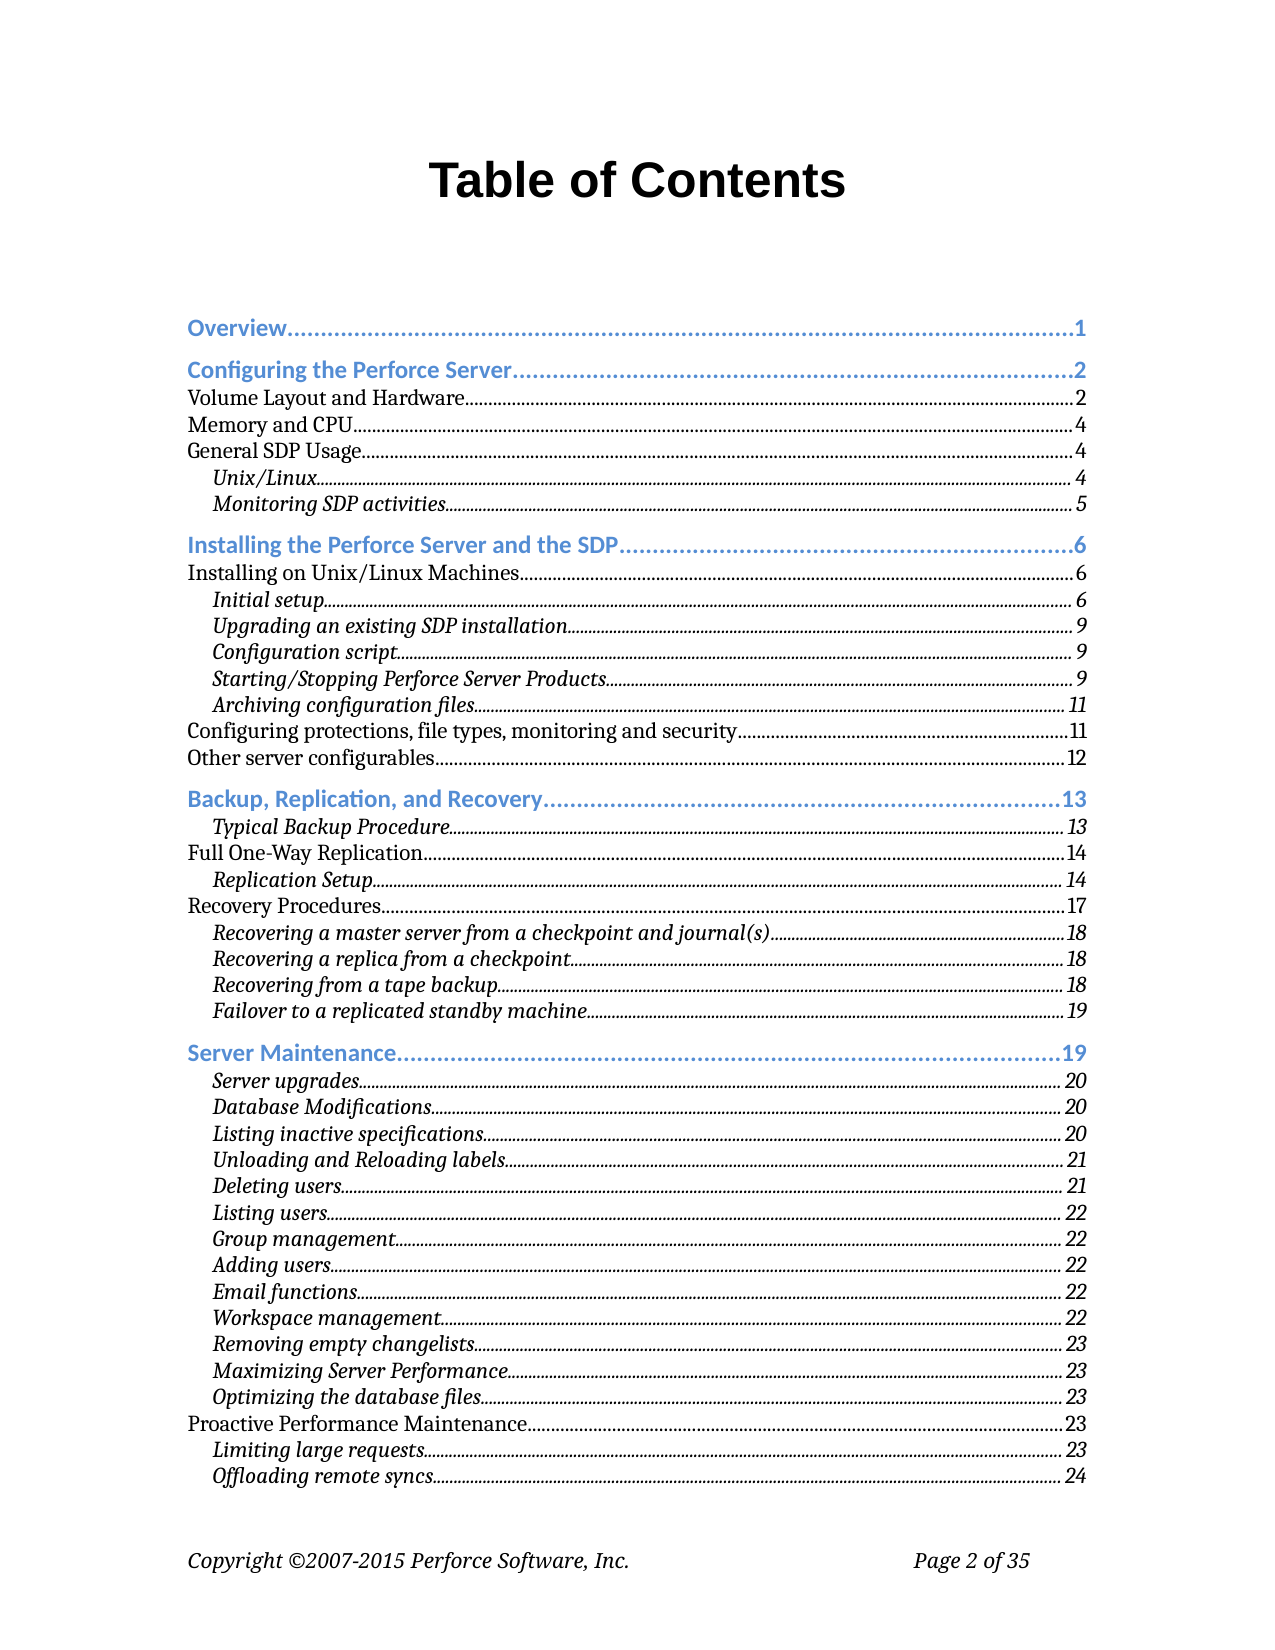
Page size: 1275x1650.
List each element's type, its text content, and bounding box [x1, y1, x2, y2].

text Configuration script 9 [212, 639, 1087, 665]
text Unloading and Reloading labels 21 [212, 1147, 1087, 1173]
text Recovering from a tape backup 18 [212, 972, 1087, 998]
text Other server configurables 12 [187, 744, 1087, 771]
text General SDP Usage 4 [187, 438, 1087, 464]
text Server upgrades 20 [212, 1068, 1087, 1094]
text Initial setup 6 [212, 586, 1087, 613]
text Email functions 22 [212, 1278, 1087, 1305]
text Typical Backup Procedure 13 [212, 814, 1087, 840]
text Database Modifications 20 [212, 1094, 1087, 1120]
text Maximizing Server Performance 23 [212, 1358, 1087, 1384]
text Recovering a replica from a checkpoint 18 [212, 946, 1087, 972]
text Overview 1 [187, 312, 1087, 342]
text Removing empty changelists 23 [212, 1331, 1087, 1358]
text Recovering a master server from a checkpoint and journal(s) 18 [212, 919, 1087, 946]
text Failover to a replicated standby machine 19 [212, 998, 1087, 1025]
text Backup, Replication, and Recovery 13 [187, 783, 1087, 814]
text Configuring protections, file types, monitoring and security 11 [187, 718, 1087, 744]
text Listing users 22 [212, 1199, 1087, 1226]
text Deleting users 21 [212, 1173, 1087, 1199]
text Server Maintenance 19 [187, 1037, 1087, 1068]
text Installing the Perforce Server and the SDP 6 [187, 529, 1087, 560]
text Group management 22 [212, 1226, 1087, 1252]
text Listing inactive specifications 20 [212, 1120, 1087, 1147]
text Upgrading an existing SDP installation 9 [212, 613, 1087, 639]
text Workspace management 22 [212, 1305, 1087, 1331]
text Monitoring SDP activities 5 [212, 491, 1087, 517]
text Recovery Procedures 17 [187, 893, 1087, 919]
text Optimizing the database files 23 [212, 1384, 1087, 1410]
text Volume Layout and Hardware 2 [187, 385, 1087, 412]
text Installing on Unix/Linux Machines 6 [187, 560, 1087, 586]
text Proactive Performance Maintenance 23 [187, 1410, 1087, 1437]
text Offloading remote syncs 24 [212, 1463, 1087, 1489]
text Replication Setup 14 [212, 867, 1087, 893]
text Unix/Linux 4 [212, 464, 1087, 491]
text Archiving configuration files 11 [212, 692, 1087, 718]
text Memory and CPU 4 [187, 412, 1087, 438]
text Full One-Way Replication 14 [187, 840, 1087, 867]
text Configuring the Perforce Server 2 [187, 355, 1087, 385]
text Adding users 22 [212, 1252, 1087, 1278]
text Starting/Stopping Perforce Server Products 9 [212, 665, 1087, 692]
title Table of Contents [187, 150, 1087, 207]
text Limiting large requests 23 [212, 1437, 1087, 1463]
